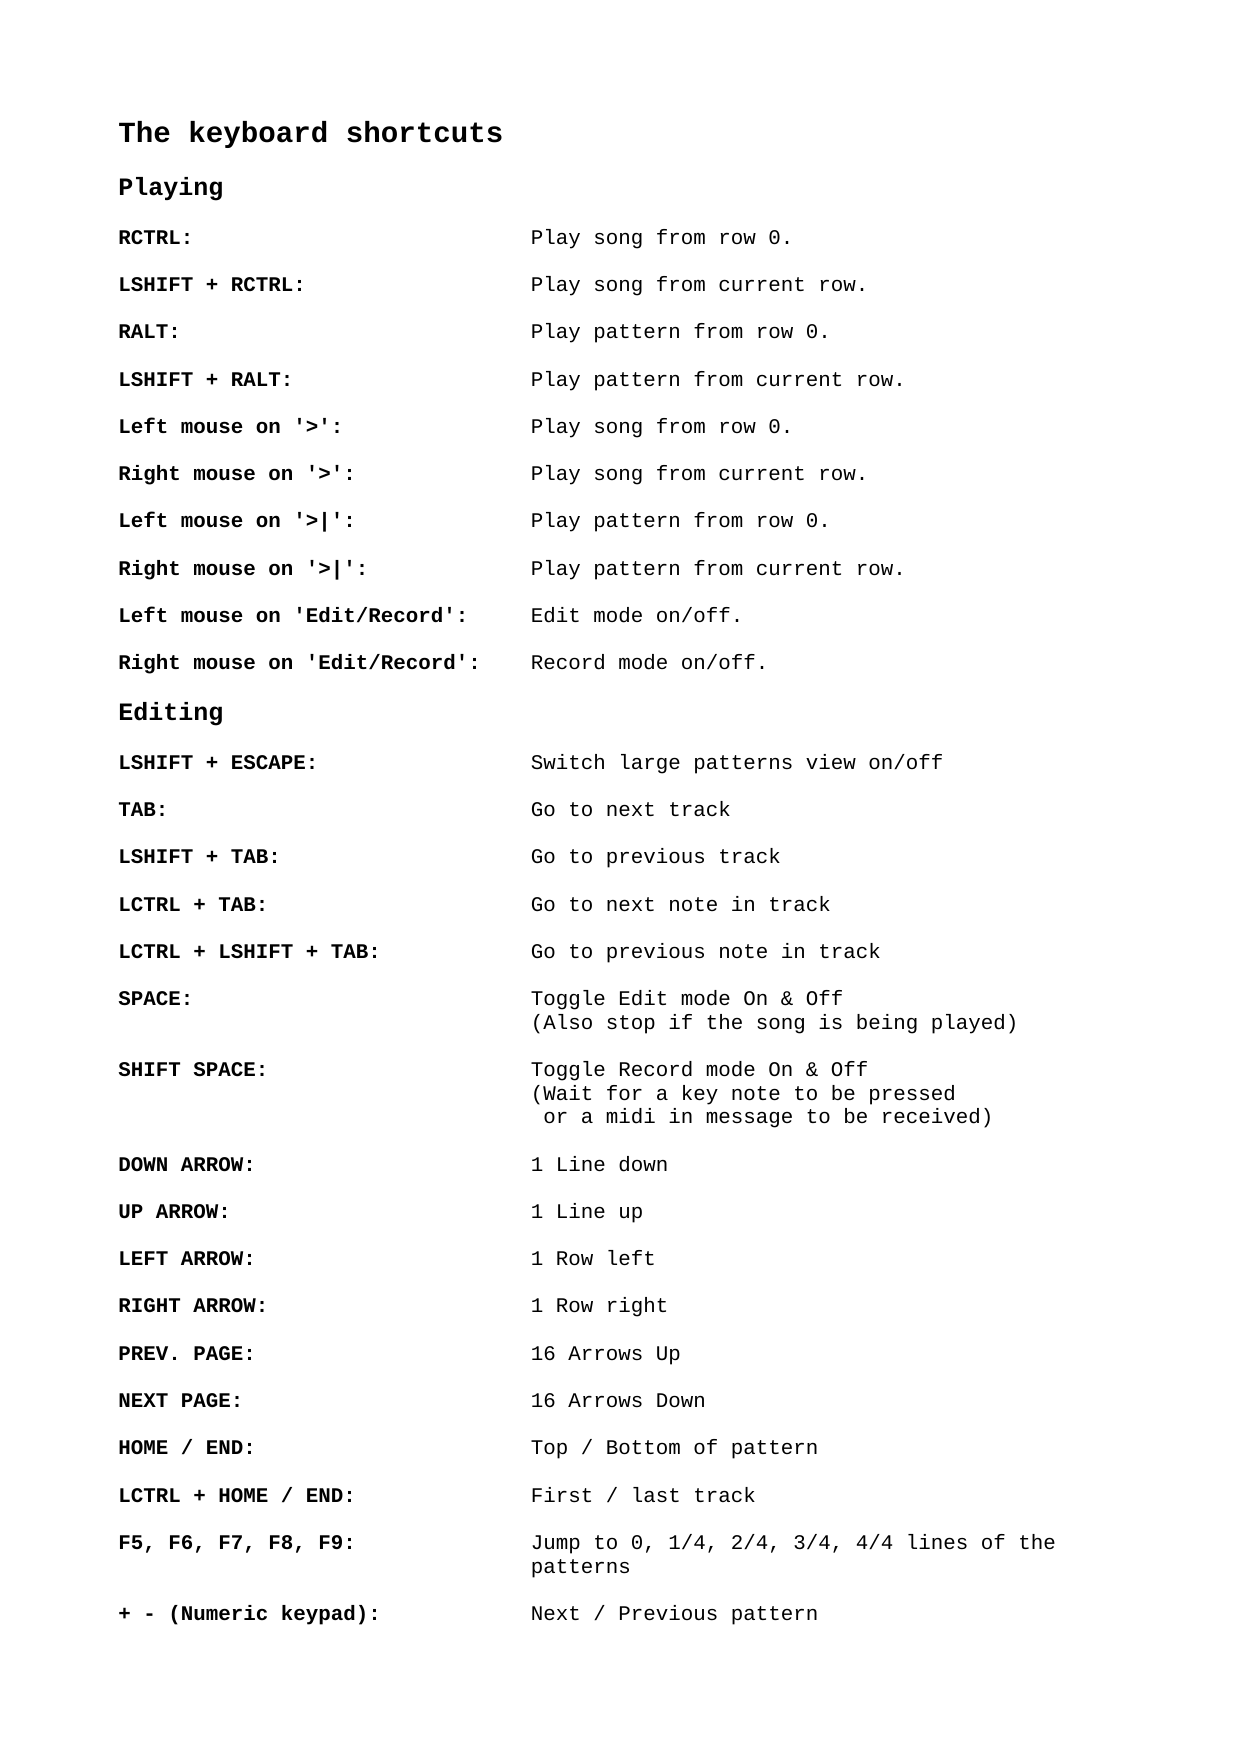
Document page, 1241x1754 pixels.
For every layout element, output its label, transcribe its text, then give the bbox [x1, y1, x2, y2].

text DOWN ARROW: 1 Line down [118, 1154, 1122, 1177]
text + - (Numeric keypad): Next / Previous pattern [118, 1603, 1122, 1627]
text HOME / END: Top / Bottom of pattern [118, 1437, 1122, 1461]
text SHIFT SPACE: Toggle Record mode On & Off [118, 1059, 1122, 1083]
text patterns [118, 1556, 1122, 1579]
text RCTRL: Play song from row 0. [118, 227, 1122, 250]
text Editing [118, 700, 1122, 728]
text or a midi in message to be received) [118, 1106, 1122, 1130]
text SPACE: Toggle Edit mode On & Off [118, 988, 1122, 1012]
text Right mouse on '>': Play song from current row. [118, 463, 1122, 487]
text (Also stop if the song is being played) [118, 1012, 1122, 1035]
text LCTRL + TAB: Go to next note in track [118, 893, 1122, 917]
text Left mouse on 'Edit/Record': Edit mode on/off. [118, 605, 1122, 629]
text LSHIFT + ESCAPE: Switch large patterns view on/off [118, 752, 1122, 775]
text RALT: Play pattern from row 0. [118, 321, 1122, 345]
text LSHIFT + RALT: Play pattern from current row. [118, 369, 1122, 392]
text TAB: Go to next track [118, 799, 1122, 823]
text PREV. PAGE: 16 Arrows Up [118, 1343, 1122, 1366]
text LCTRL + LSHIFT + TAB: Go to previous note in track [118, 941, 1122, 964]
text (Wait for a key note to be pressed [118, 1083, 1122, 1106]
text LSHIFT + TAB: Go to previous track [118, 846, 1122, 870]
text Left mouse on '>|': Play pattern from row 0. [118, 511, 1122, 534]
text Left mouse on '>': Play song from row 0. [118, 416, 1122, 439]
text Right mouse on '>|': Play pattern from current row. [118, 558, 1122, 581]
text The keyboard shortcuts [118, 118, 1122, 151]
text Playing [118, 175, 1122, 203]
text LEFT ARROW: 1 Row left [118, 1248, 1122, 1272]
text LCTRL + HOME / END: First / last track [118, 1485, 1122, 1508]
text Right mouse on 'Edit/Record': Record mode on/off. [118, 652, 1122, 676]
text RIGHT ARROW: 1 Row right [118, 1296, 1122, 1319]
text UP ARROW: 1 Line up [118, 1201, 1122, 1224]
text F5, F6, F7, F8, F9: Jump to 0, 1/4, 2/4, 3/4, 4/4 lines of the [118, 1532, 1122, 1556]
text NEXT PAGE: 16 Arrows Down [118, 1390, 1122, 1414]
text LSHIFT + RCTRL: Play song from current row. [118, 274, 1122, 298]
